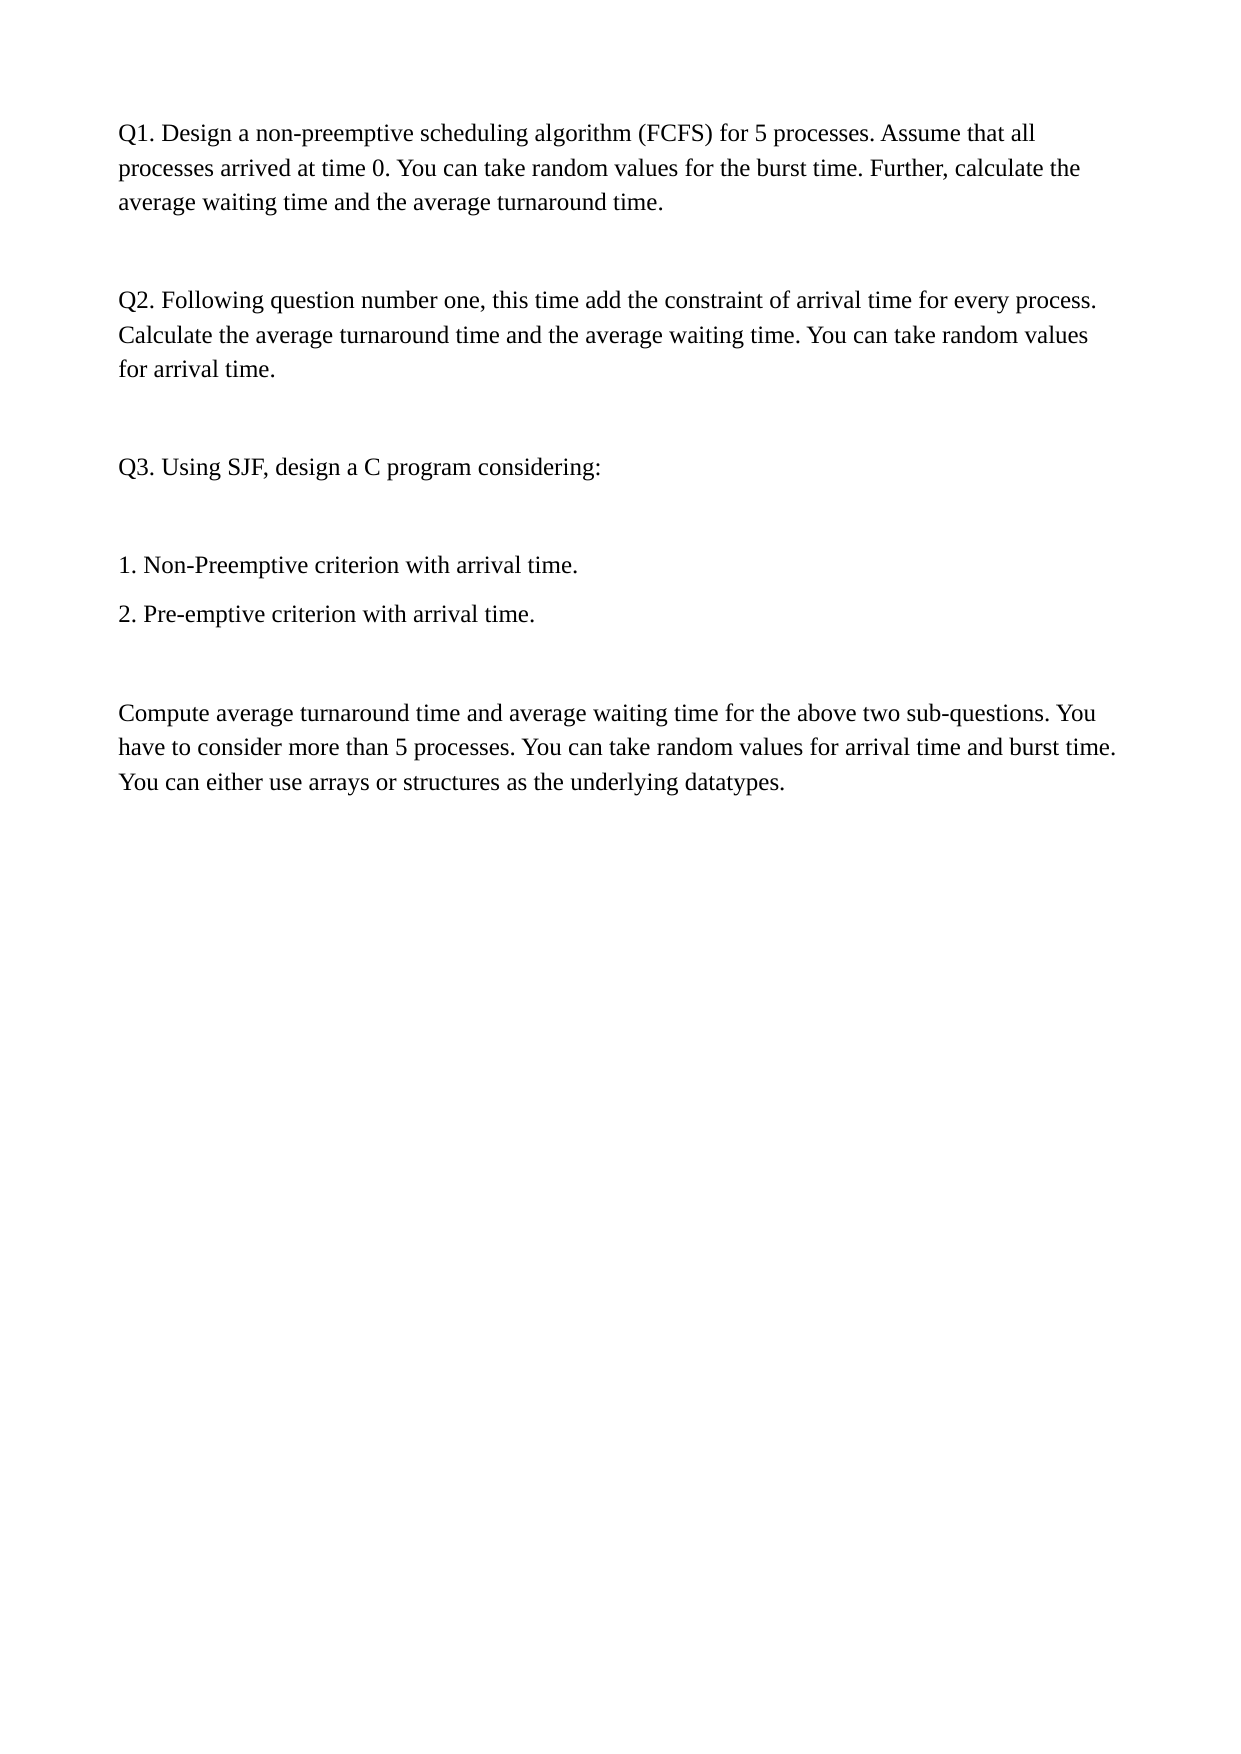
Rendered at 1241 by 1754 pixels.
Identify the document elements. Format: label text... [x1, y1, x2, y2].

text Q2. Following question number one, this time add the constraint of arrival time for every process. Calculate the average turnaround time and the average waiting time. You can take random values for arrival time. [118, 285, 1122, 383]
text Compute average turnaround time and average waiting time for the above two sub-questions. You have to consider more than 5 processes. You can take random values for arrival time and burst time. You can either use arrays or structures as the underlying datatypes. [118, 698, 1122, 795]
text Q3. Using SJF, design a C program considering: [118, 452, 1122, 481]
text 1. Non-Preemptive criterion with arrival time. [118, 550, 1122, 579]
text Q1. Design a non-preemptive scheduling algorithm (FCFS) for 5 processes. Assume that all processes arrived at time 0. You can take random values for the burst time. Further, calculate the average waiting time and the average turnaround time. [118, 118, 1122, 216]
text 2. Pre-emptive criterion with arrival time. [118, 599, 1122, 628]
